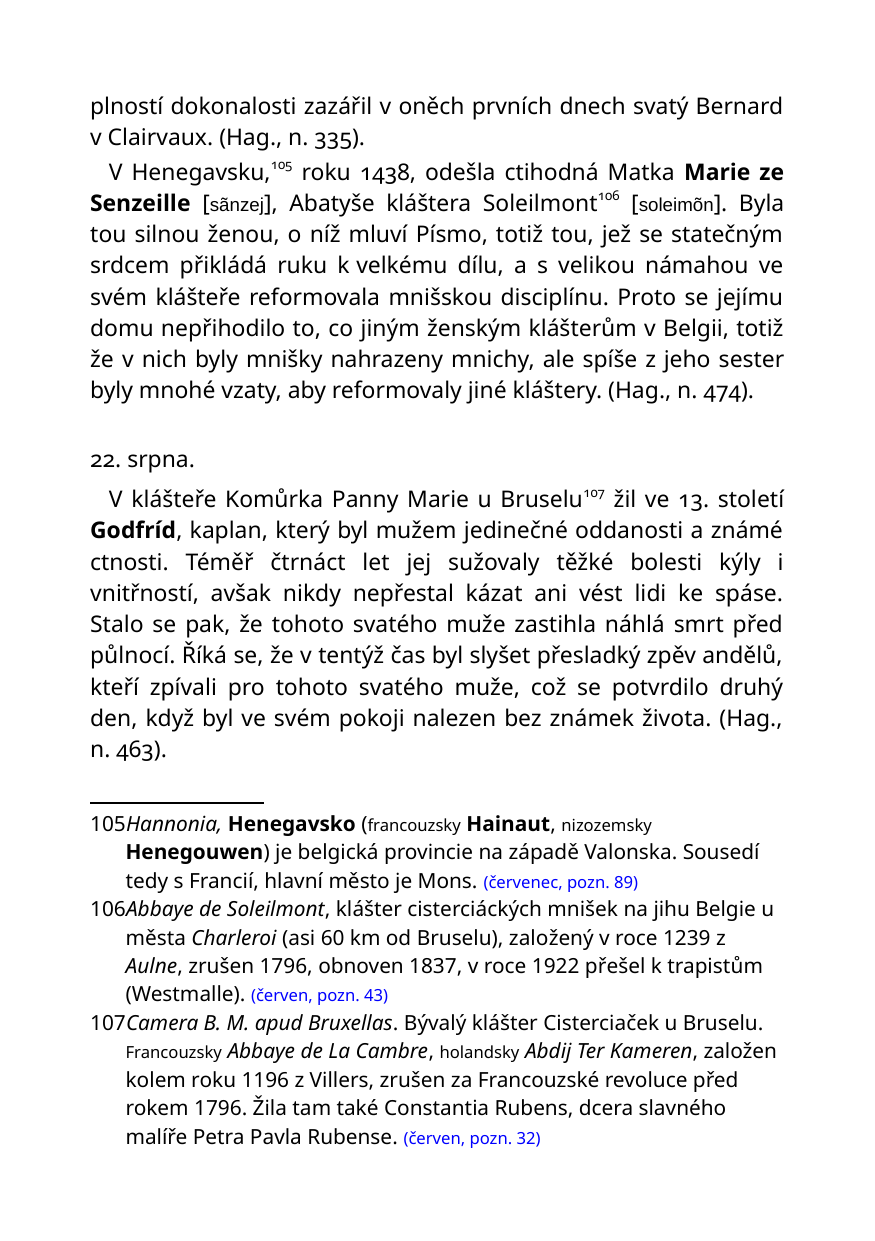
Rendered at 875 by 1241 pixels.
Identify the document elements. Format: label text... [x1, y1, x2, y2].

text plností dokonalosti zazářil v oněch prvních dnech svatý Bernard v Clairvaux. (Hag., n. 335). [90, 90, 784, 152]
text V Henegavsku, roku 1438, odešla ctihodná Matka Marie ze Senzeille [sãnzej], Abatyše kláštera Soleilmont [soleimõn]. Byla tou silnou ženou, o níž mluví Písmo, totiž tou, jež se statečným srdcem přikládá ruku k velkému dílu, a s velikou námahou ve svém klášteře reformovala mnišskou disciplínu. Proto se jejímu domu nepřihodilo to, co jiným ženským klášterům v Belgii, totiž že v nich byly mnišky nahrazeny mnichy, ale spíše z jeho sester byly mnohé vzaty, aby reformovaly jiné kláštery. (Hag., n. 474). [90, 156, 784, 406]
text Camera B. M. apud Bruxellas. Bývalý klášter Cisterciaček u Bruselu. Francouzsky Abbaye de La Cambre, holandsky Abdij Ter Kameren, založen kolem roku 1196 z Villers, zrušen za Francouzské revoluce před rokem 1796. Žila tam také Constantia Rubens, dcera slavného malíře Petra Pavla Rubense. (červen, pozn. 32) [90, 1008, 784, 1150]
text 22. srpna. [90, 443, 784, 474]
text V klášteře Komůrka Panny Marie u Bruselu žil ve 13. století Godfríd, kaplan, který byl mužem jedinečné oddanosti a známé ctnosti. Téměř čtrnáct let jej sužovaly těžké bolesti kýly i vnitřností, avšak nikdy nepřestal kázat ani vést lidi ke spáse. Stalo se pak, že tohoto svatého muže zastihla náhlá smrt před půlnocí. Říká se, že v tentýž čas byl slyšet přesladký zpěv andělů, kteří zpívali pro tohoto svatého muže, což se potvrdilo druhý den, když byl ve svém pokoji nalezen bez známek života. (Hag., n. 463). [90, 483, 784, 764]
text Abbaye de Soleilmont, klášter cisterciáckých mnišek na jihu Belgie u města Charleroi (asi 60 km od Bruselu), založený v roce 1239 z Aulne, zrušen 1796, obnoven 1837, v roce 1922 přešel k trapistům (Westmalle). (červen, pozn. 43) [90, 894, 784, 1008]
text Hannonia, Henegavsko (francouzsky Hainaut, nizozemsky Henegouwen) je belgická provincie na západě Valonska. Sousedí tedy s Francií, hlavní město je Mons. (červenec, pozn. 89) [90, 809, 784, 894]
